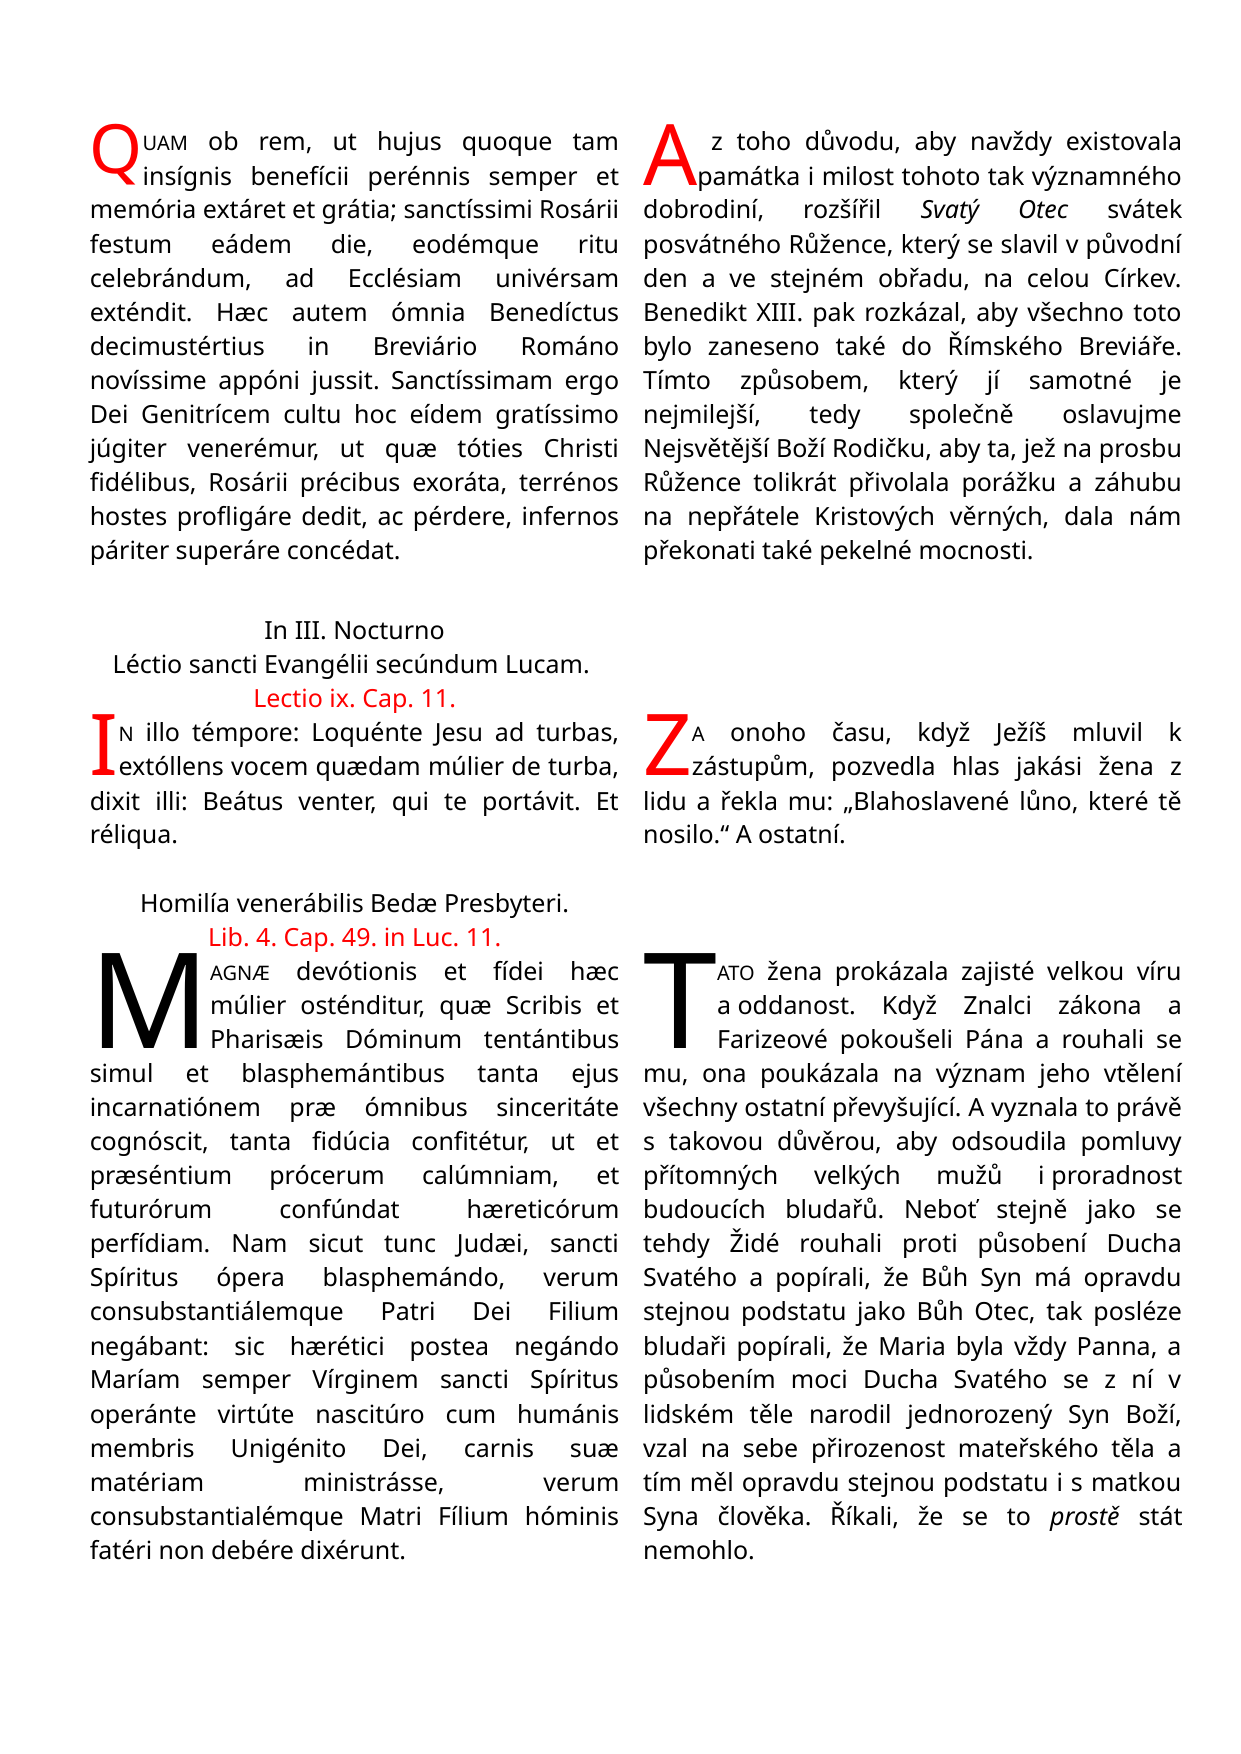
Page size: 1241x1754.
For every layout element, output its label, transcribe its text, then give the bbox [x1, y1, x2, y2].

table_cell Quam ob rem, ut hujus quoque tam insígnis benefícii perénnis semper et memória extáret et grátia; sanctíssimi Rosárii festum eádem die, eodémque ritu celebrándum, ad Ecclésiam univérsam exténdit. Hæc autem ómnia Benedíctus decimustértius in Breviário Románo novíssime appóni jussit. Sanctíssimam ergo Dei Genitrícem cultu hoc eídem gratíssimo júgiter venerémur, ut quæ tóties Christi fidélibus, Rosárii précibus exoráta, terrénos hostes profligáre dedit, ac pérdere, infernos páriter superáre concédat. [78, 118, 631, 607]
table_cell In III. Nocturno Léctio sancti Evangélii secúndum Lucam. Lectio ix. Cap. 11. In illo témpore: Loquénte Jesu ad turbas, extóllens vocem quædam múlier de turba, dixit illi: Beátus venter, qui te portávit. Et réliqua. Homilía venerábilis Bedæ Presbyteri. Lib. 4. Cap. 49. in Luc. 11. Magnæ devótionis et fídei hæc múlier osténditur, quæ Scribis et Pharisæis Dóminum tentántibus simul et blasphemántibus tanta ejus incarnatiónem præ ómnibus sinceritáte cognóscit, tanta fidúcia confitétur, ut et præséntium prócerum calúmniam, et futurórum confúndat hæreticórum perfídiam. Nam sicut tunc Judæi, sancti Spíritus ópera blasphemándo, verum consubstantiálemque Patri Dei Filium negábant: sic hærétici postea negándo Maríam semper Vírginem sancti Spíritus operánte virtúte nascitúro cum humánis membris Unigénito Dei, carnis suæ matériam ministrásse, verum consubstantialémque Matri Fílium hóminis fatéri non debére dixérunt. [78, 607, 631, 1607]
table_cell A z toho důvodu, aby navždy existovala památka i milost tohoto tak významného dobrodiní, rozšířil Svatý Otec svátek posvátného Růžence, který se slavil v původní den a ve stejném obřadu, na celou Církev. Benedikt XIII. pak rozkázal, aby všechno toto bylo zaneseno také do Římského Breviáře. Tímto způsobem, který jí samotné je nejmilejší, tedy společně oslavujme Nejsvětější Boží Rodičku, aby ta, jež na prosbu Růžence tolikrát přivolala porážku a záhubu na nepřátele Kristových věrných, dala nám překonati také pekelné mocnosti. [631, 118, 1194, 607]
table_cell Za onoho času, když Ježíš mluvil k zástupům, pozvedla hlas jakási žena z lidu a řekla mu: „Blahoslavené lůno, které tě nosilo.“ A ostatní. Tato žena prokázala zajisté velkou víru a oddanost. Když Znalci zákona a Farizeové pokoušeli Pána a rouhali se mu, ona poukázala na význam jeho vtělení všechny ostatní převyšující. A vyznala to právě s takovou důvěrou, aby odsoudila pomluvy přítomných velkých mužů i proradnost budoucích bludařů. Neboť stejně jako se tehdy Židé rouhali proti působení Ducha Svatého a popírali, že Bůh Syn má opravdu stejnou podstatu jako Bůh Otec, tak posléze bludaři popírali, že Maria byla vždy Panna, a působením moci Ducha Svatého se z ní v lidském těle narodil jednorozený Syn Boží, vzal na sebe přirozenost mateřského těla a tím měl opravdu stejnou podstatu i s matkou Syna člověka. Říkali, že se to prostě stát nemohlo. [631, 607, 1194, 1607]
